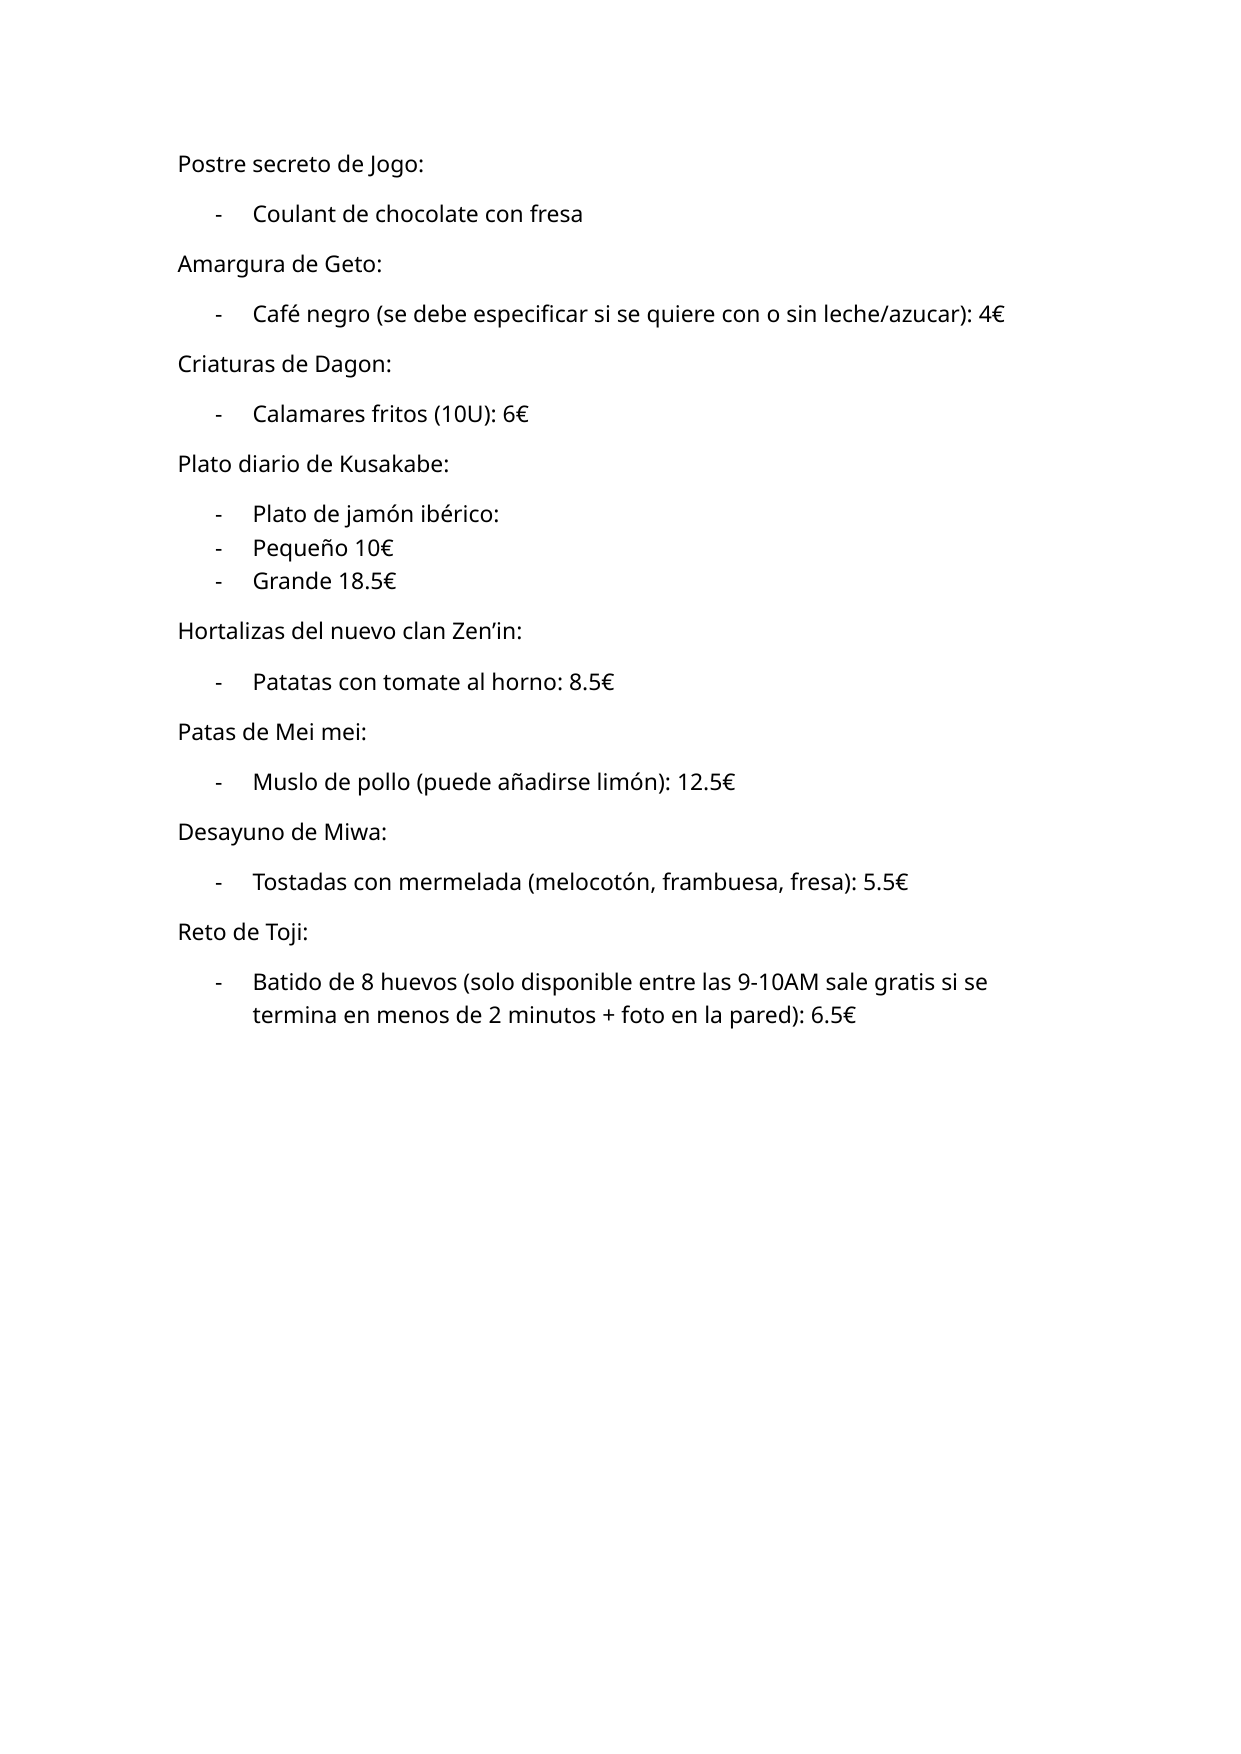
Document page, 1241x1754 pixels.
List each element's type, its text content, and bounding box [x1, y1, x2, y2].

list Muslo de pollo (puede añadirse limón): 12.5€ [215, 766, 1063, 797]
list Calamares fritos (10U): 6€ [215, 398, 1063, 429]
text Criaturas de Dagon: [177, 348, 1063, 379]
list Plato de jamón ibérico: [215, 498, 1063, 529]
text Plato diario de Kusakabe: [177, 448, 1063, 479]
list Tostadas con mermelada (melocotón, frambuesa, fresa): 5.5€ [215, 866, 1063, 897]
list Patatas con tomate al horno: 8.5€ [215, 665, 1063, 697]
list Pequeño 10€ [215, 532, 1063, 563]
list Café negro (se debe especificar si se quiere con o sin leche/azucar): 4€ [215, 298, 1063, 329]
text Desayuno de Miwa: [177, 816, 1063, 847]
list Batido de 8 huevos (solo disponible entre las 9-10AM sale gratis si se termina en menos de 2 minutos + foto en la pared): 6.5€ [215, 966, 1063, 1031]
list Grande 18.5€ [215, 565, 1063, 596]
text Patas de Mei mei: [177, 716, 1063, 747]
text Amargura de Geto: [177, 248, 1063, 279]
text Hortalizas del nuevo clan Zen’in: [177, 615, 1063, 647]
text Postre secreto de Jogo: [177, 148, 1063, 179]
text Reto de Toji: [177, 916, 1063, 947]
list Coulant de chocolate con fresa [215, 198, 1063, 229]
